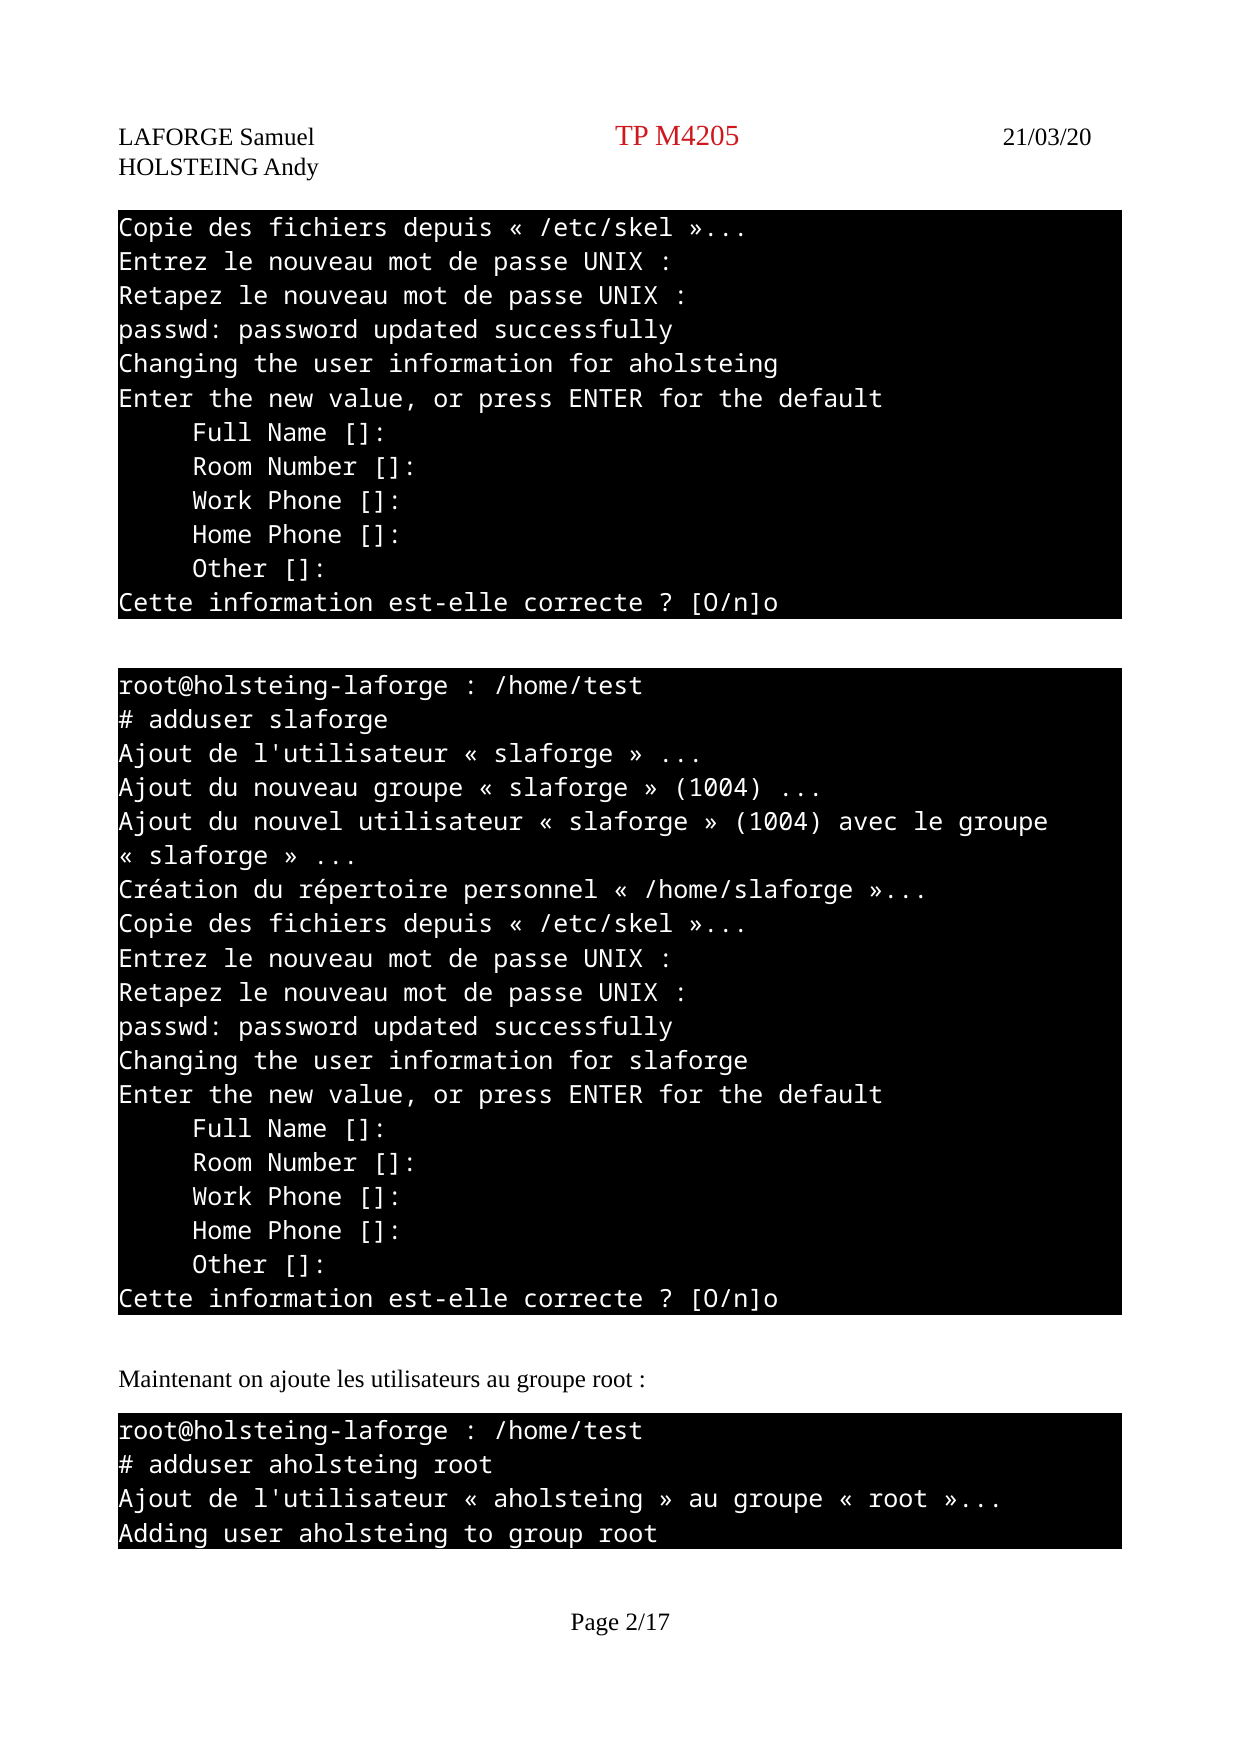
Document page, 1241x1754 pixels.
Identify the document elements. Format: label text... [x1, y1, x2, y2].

text Full Name []: [118, 1111, 1122, 1144]
text passwd: password updated successfully [118, 312, 1122, 346]
text Ajout du nouveau groupe « slaforge » (1004) ... [118, 770, 1122, 804]
text Changing the user information for slaforge [118, 1042, 1122, 1076]
text root@holsteing-laforge : /home/test [118, 1413, 1122, 1447]
text Ajout du nouvel utilisateur « slaforge » (1004) avec le groupe « slaforge » ... [118, 804, 1122, 872]
text Création du répertoire personnel « /home/slaforge »... [118, 872, 1122, 906]
text Changing the user information for aholsteing [118, 346, 1122, 380]
text Retapez le nouveau mot de passe UNIX : [118, 278, 1122, 312]
text Room Number []: [118, 1144, 1122, 1179]
text Cette information est-elle correcte ? [O/n]o [118, 1281, 1122, 1315]
text Full Name []: [118, 414, 1122, 448]
text # adduser aholsteing root [118, 1447, 1122, 1481]
text Cette information est-elle correcte ? [O/n]o [118, 584, 1122, 619]
text Adding user aholsteing to group root [118, 1515, 1122, 1549]
text Ajout de l'utilisateur « aholsteing » au groupe « root »... [118, 1481, 1122, 1515]
text Enter the new value, or press ENTER for the default [118, 1076, 1122, 1111]
text Copie des fichiers depuis « /etc/skel »... [118, 906, 1122, 940]
text Other []: [118, 551, 1122, 584]
text Work Phone []: [118, 1179, 1122, 1213]
text # adduser slaforge [118, 702, 1122, 736]
text Entrez le nouveau mot de passe UNIX : [118, 940, 1122, 974]
text Home Phone []: [118, 516, 1122, 551]
text Maintenant on ajoute les utilisateurs au groupe root : [118, 1364, 1122, 1393]
text Ajout de l'utilisateur « slaforge » ... [118, 736, 1122, 770]
text Copie des fichiers depuis « /etc/skel »... [118, 210, 1122, 244]
text Enter the new value, or press ENTER for the default [118, 380, 1122, 414]
text root@holsteing-laforge : /home/test [118, 668, 1122, 702]
text Other []: [118, 1247, 1122, 1281]
text Home Phone []: [118, 1213, 1122, 1247]
text passwd: password updated successfully [118, 1008, 1122, 1042]
text Room Number []: [118, 448, 1122, 482]
text Entrez le nouveau mot de passe UNIX : [118, 244, 1122, 278]
text Work Phone []: [118, 482, 1122, 516]
text Retapez le nouveau mot de passe UNIX : [118, 974, 1122, 1008]
